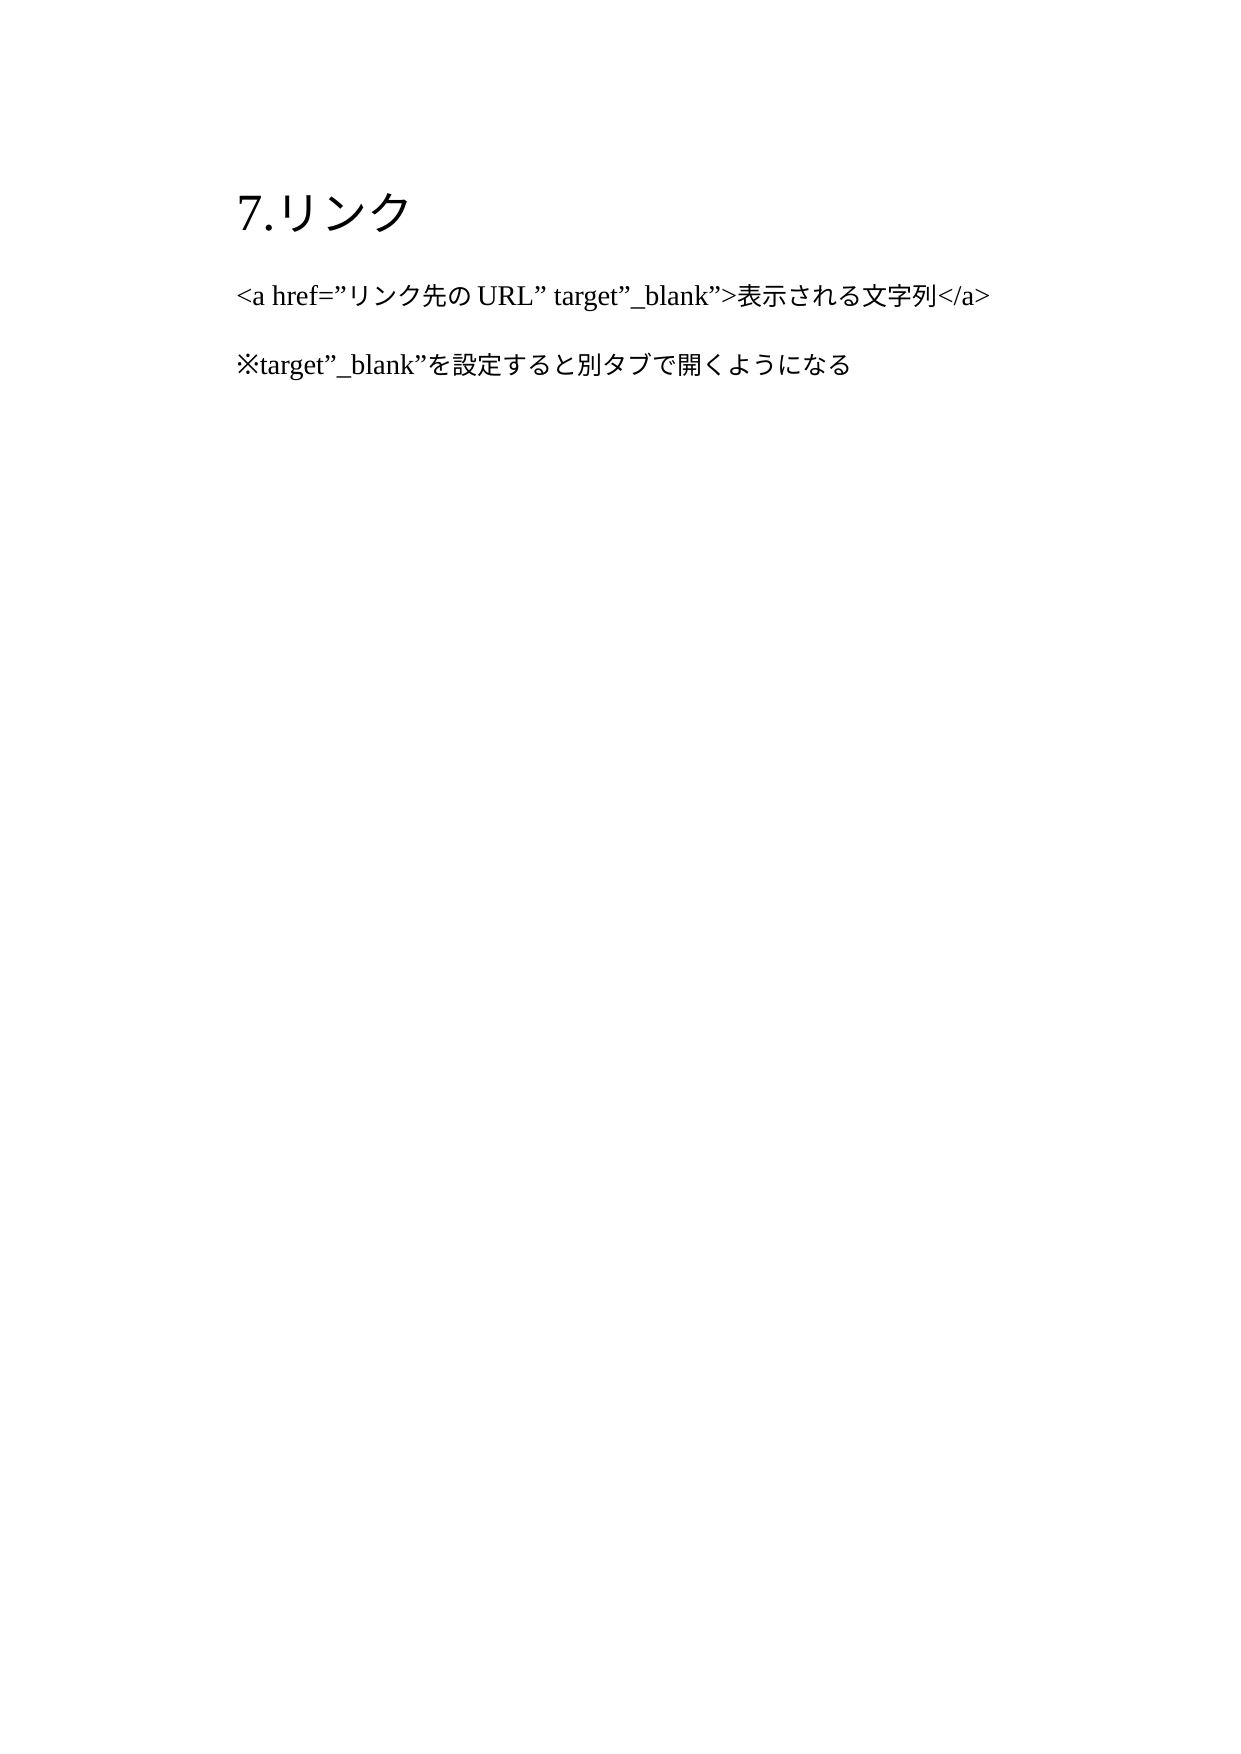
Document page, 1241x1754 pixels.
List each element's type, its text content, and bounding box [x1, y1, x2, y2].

text 7.リンク [236, 177, 1063, 243]
text <a href=”リンク先のURL” target”_blank”>表示される文字列</a> [236, 276, 1063, 313]
text ※target”_blank”を設定すると別タブで開くようになる [236, 346, 1063, 382]
